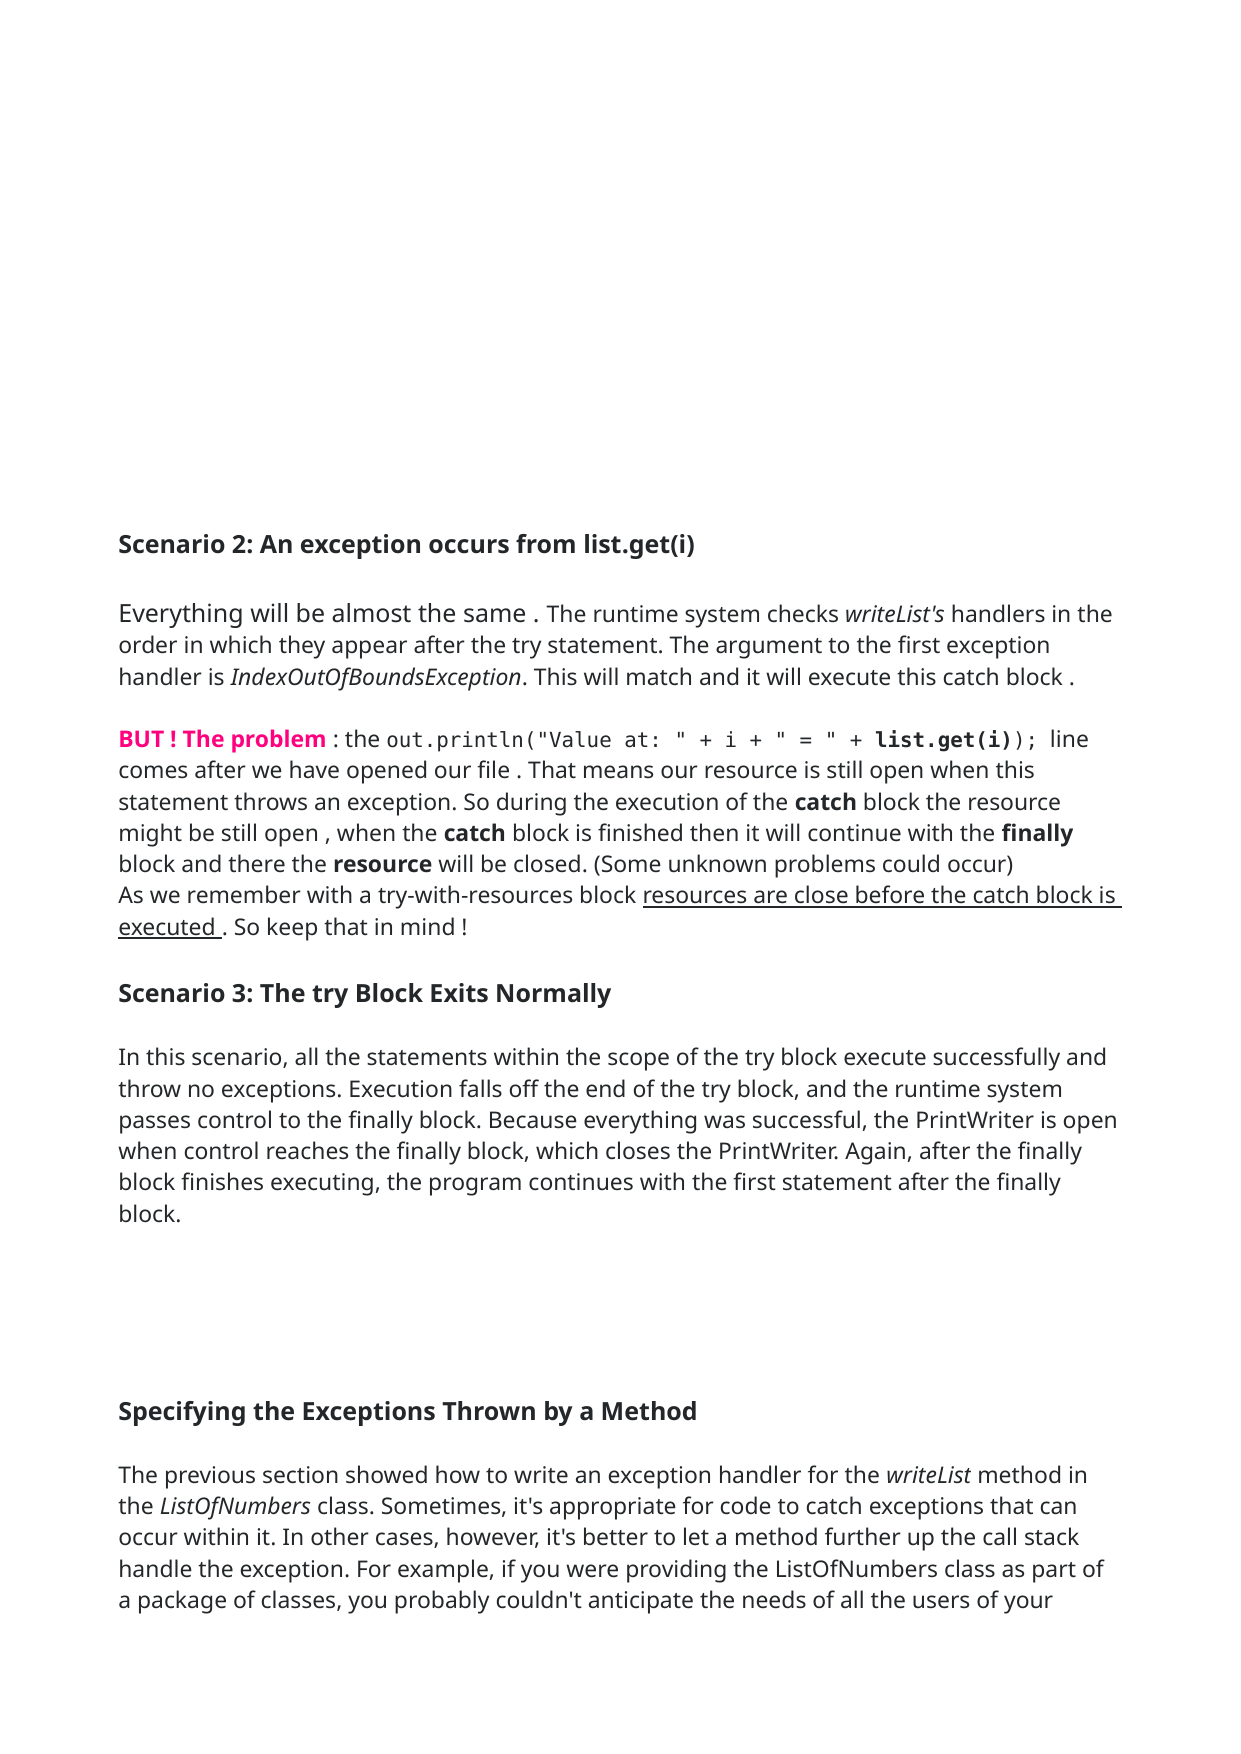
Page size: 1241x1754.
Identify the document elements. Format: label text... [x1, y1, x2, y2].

text The previous section showed how to write an exception handler for the writeList method in the ListOfNumbers class. Sometimes, it's appropriate for code to catch exceptions that can occur within it. In other cases, however, it's better to let a method further up the call stack handle the exception. For example, if you were providing the ListOfNumbers class as part of a package of classes, you probably couldn't anticipate the needs of all the users of your [118, 1459, 1122, 1615]
text In this scenario, all the statements within the scope of the try block execute successfully and throw no exceptions. Execution falls off the end of the try block, and the runtime system passes control to the finally block. Because everything was successful, the PrintWriter is open when control reaches the finally block, which closes the PrintWriter. Again, after the finally block finishes executing, the program continues with the first statement after the finally block. [118, 1041, 1122, 1229]
text Scenario 2: An exception occurs from list.get(i) [118, 527, 1122, 561]
text Specifying the Exceptions Thrown by a Method [118, 1393, 1122, 1427]
text Everything will be almost the same . The runtime system checks writeList's handlers in the order in which they appear after the try statement. The argument to the first exception handler is IndexOutOfBoundsException. This will match and it will execute this catch block . [118, 595, 1122, 692]
text As we remember with a try-with-resources block resources are close before the catch block is executed . So keep that in mind ! [118, 879, 1122, 942]
text Scenario 3: The try Block Exits Normally [118, 976, 1122, 1010]
text BUT ! The problem : the out.println("Value at: " + i + " = " + list.get(i)); line comes after we have opened our file . That means our resource is still open when this statement throws an exception. So during the execution of the catch block the resource might be still open , when the catch block is finished then it will continue with the finally block and there the resource will be closed. (Some unknown problems could occur) [118, 723, 1122, 879]
